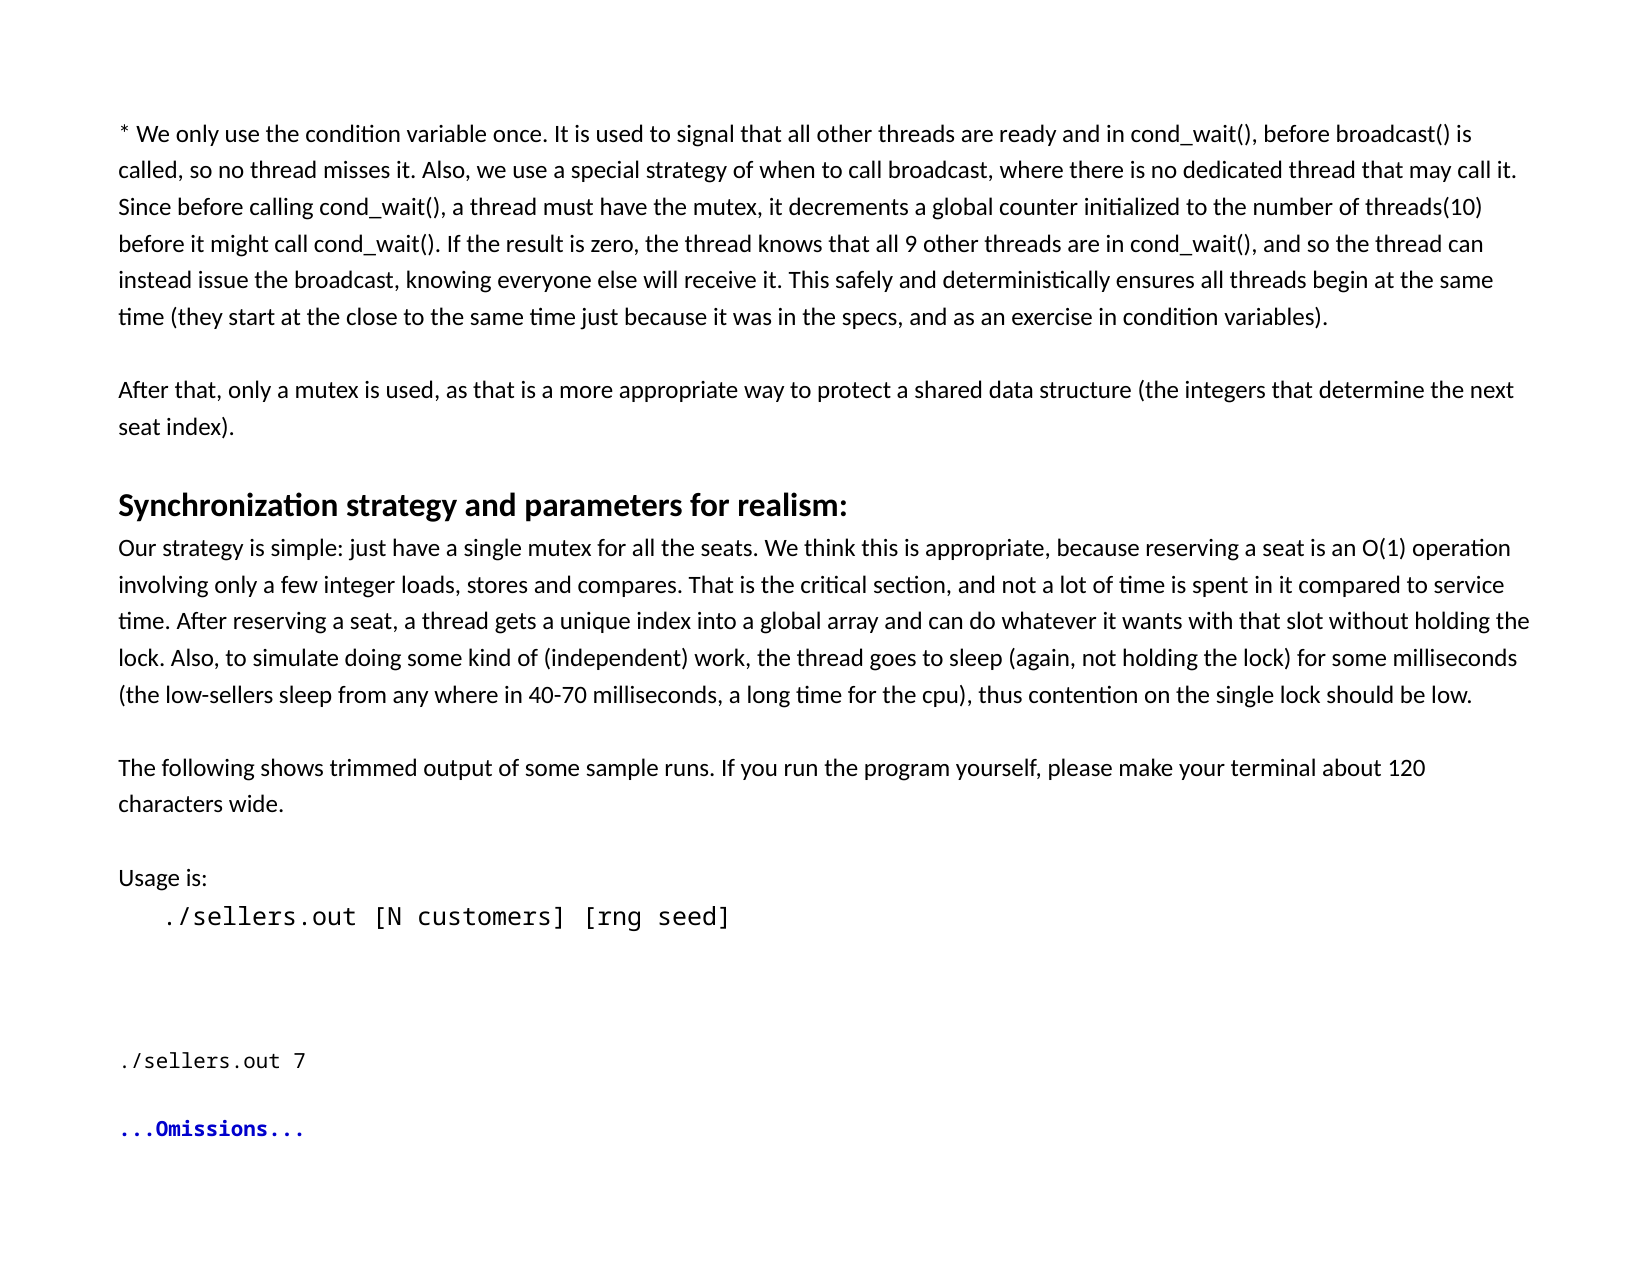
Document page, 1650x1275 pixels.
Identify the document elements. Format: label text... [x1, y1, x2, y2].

text The following shows trimmed output of some sample runs. If you run the program yourself, please make your terminal about 120 characters wide. [118, 752, 1532, 819]
text Usage is: [118, 862, 1532, 892]
text ...Omissions... [118, 1114, 1532, 1143]
text Our strategy is simple: just have a single mutex for all the seats. We think this is appropriate, because reserving a seat is an O(1) operation involving only a few integer loads, stores and compares. That is the critical section, and not a lot of time is spent in it compared to service time. After reserving a seat, a thread gets a unique index into a global array and can do whatever it wants with that slot without holding the lock. Also, to simulate doing some kind of (independent) work, the thread goes to sleep (again, not holding the lock) for some milliseconds (the low-sellers sleep from any where in 40-70 milliseconds, a long time for the cpu), thus contention on the single lock should be low. [118, 533, 1532, 709]
text After that, only a mutex is used, as that is a more appropriate way to protect a shared data structure (the integers that determine the next seat index). [118, 374, 1532, 441]
text ./sellers.out [N customers] [rng seed] [118, 898, 1532, 932]
text * We only use the condition variable once. It is used to signal that all other threads are ready and in cond_wait(), before broadcast() is called, so no thread misses it. Also, we use a special strategy of when to call broadcast, where there is no dedicated thread that may call it. Since before calling cond_wait(), a thread must have the mutex, it decrements a global counter initialized to the number of threads(10) before it might call cond_wait(). If the result is zero, the thread knows that all 9 other threads are in cond_wait(), and so the thread can instead issue the broadcast, knowing everyone else will receive it. This safely and deterministically ensures all threads begin at the same time (they start at the close to the same time just because it was in the specs, and as an exercise in condition variables). [118, 118, 1532, 331]
text ./sellers.out 7 [118, 1046, 1532, 1075]
text Synchronization strategy and parameters for realism: [118, 484, 1532, 524]
